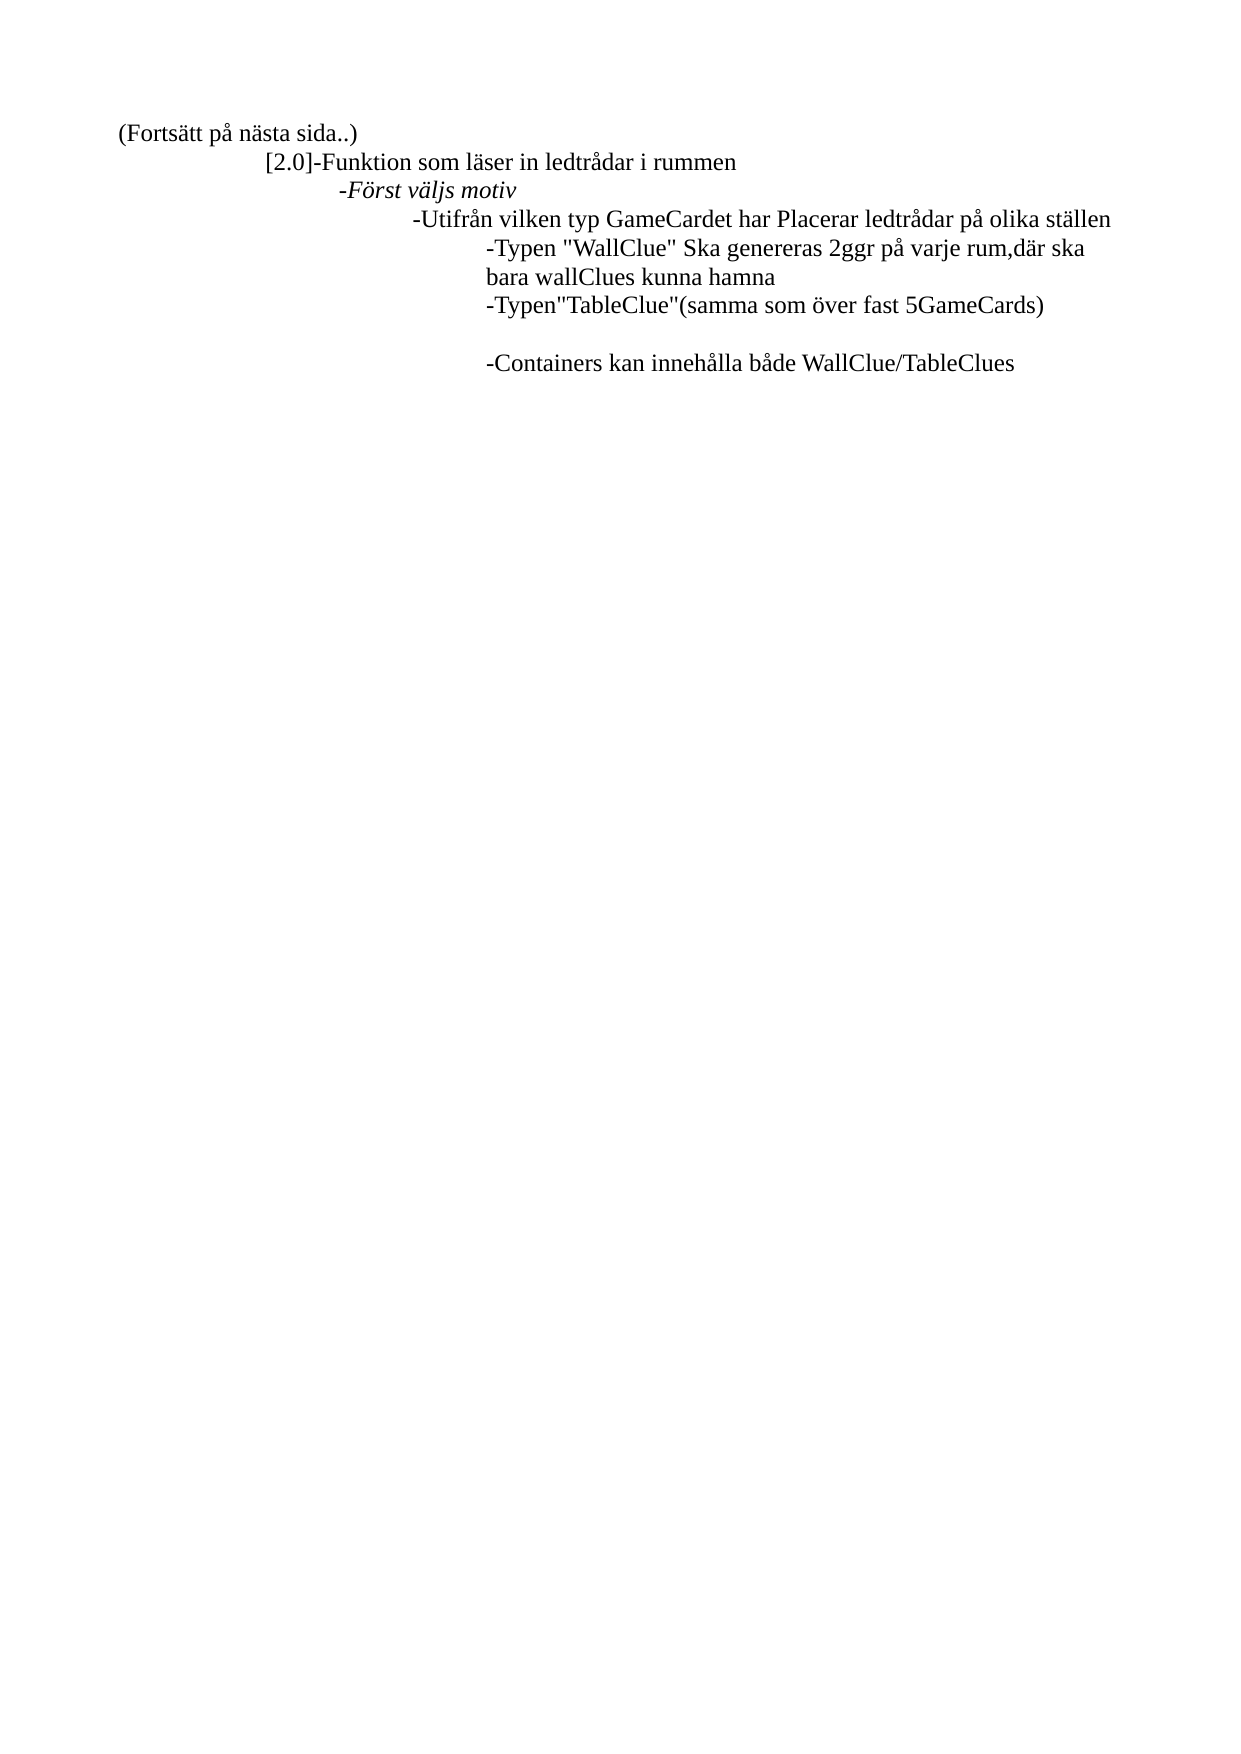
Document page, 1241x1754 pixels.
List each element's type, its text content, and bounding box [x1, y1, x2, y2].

text -Typen"TableClue"(samma som över fast 5GameCards) [118, 291, 1122, 348]
text -Containers kan innehålla både WallClue/TableClues [118, 348, 1122, 377]
text (Fortsätt på nästa sida..) [118, 118, 1122, 147]
text [2.0]-Funktion som läser in ledtrådar i rummen -Först väljs motiv [118, 147, 1122, 204]
text -Utifrån vilken typ GameCardet har Placerar ledtrådar på olika ställen -Typen "WallClue" Ska genereras 2ggr på varje rum,där ska bara wallClues kunna hamna [118, 204, 1122, 291]
